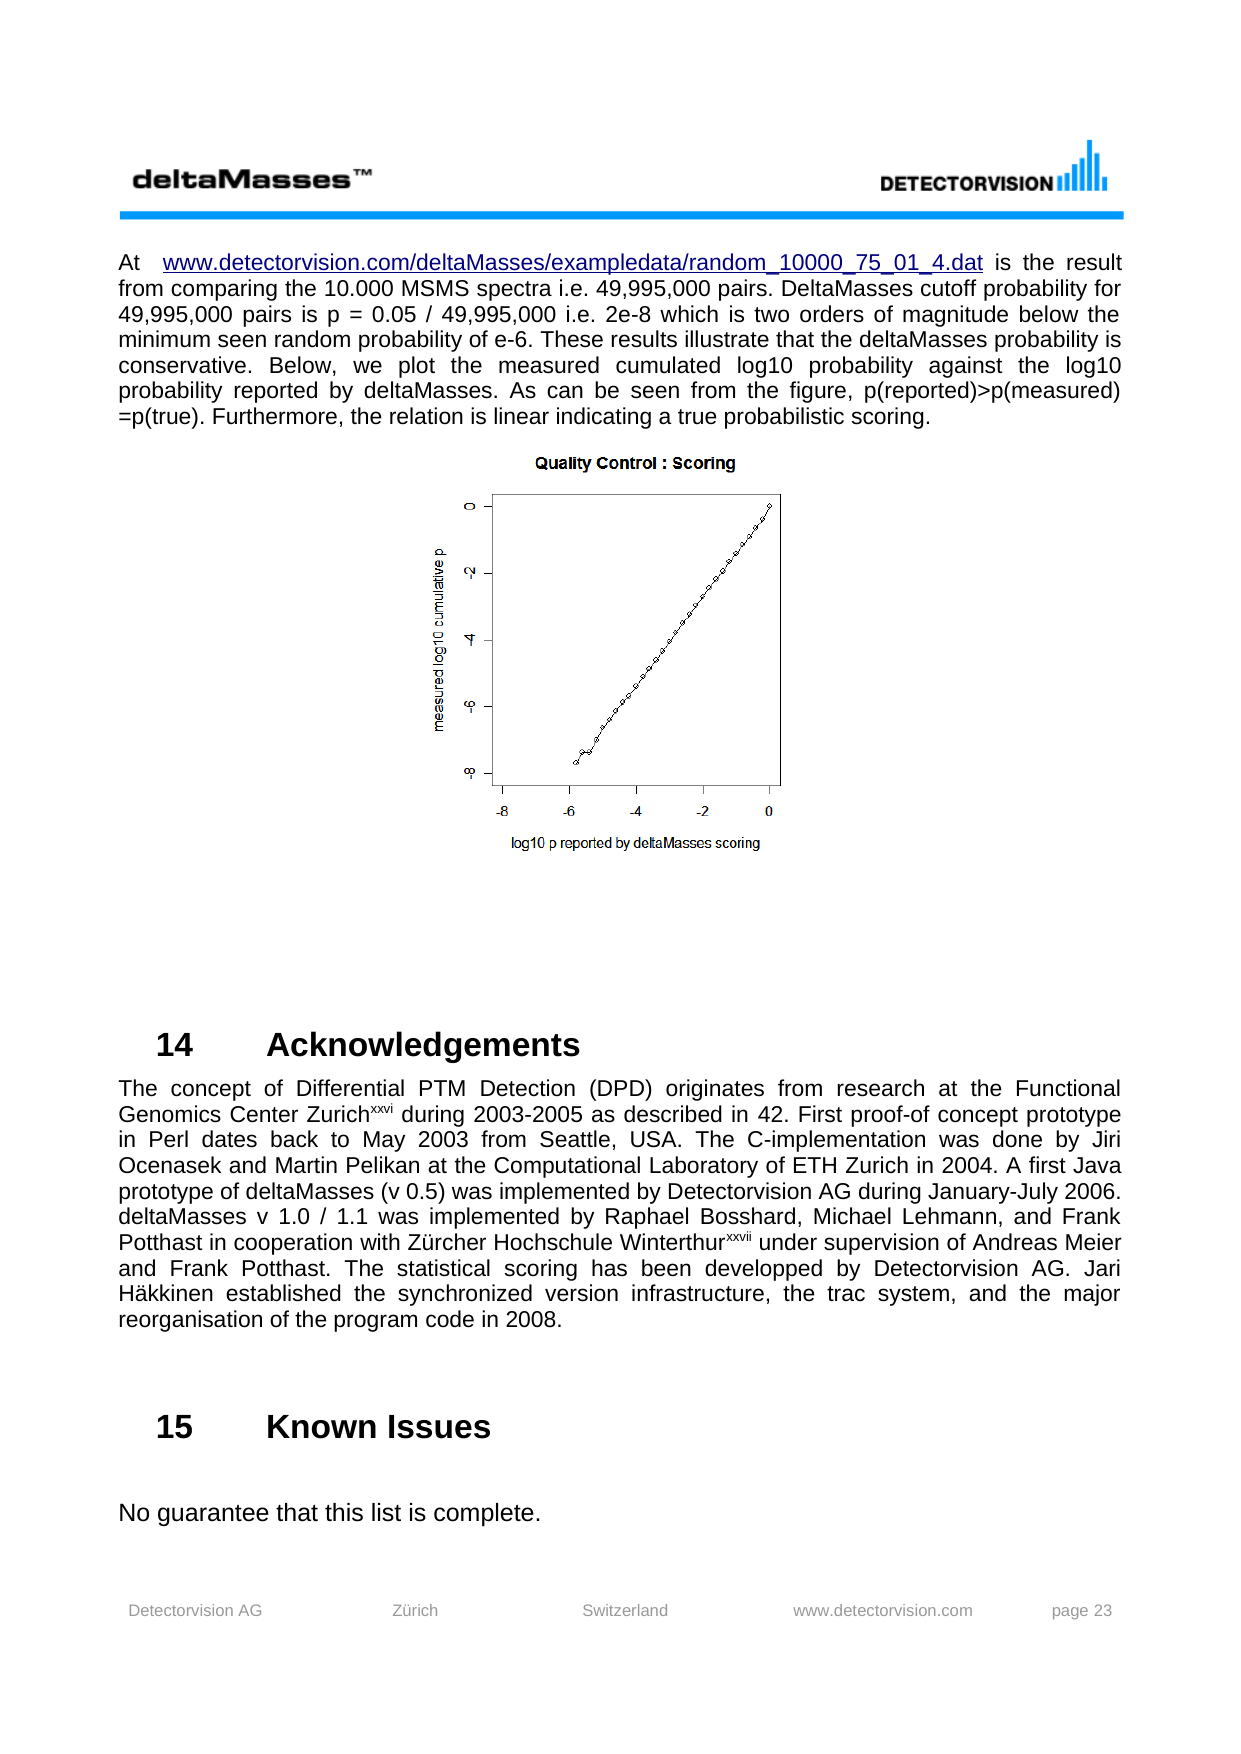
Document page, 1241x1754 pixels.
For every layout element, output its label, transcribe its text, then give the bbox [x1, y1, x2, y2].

subtitle 14 Acknowledgements [118, 1026, 1122, 1063]
text No guarantee that this list is complete. [118, 1499, 1122, 1527]
picture [121, 121, 380, 196]
text The concept of Differential PTM Detection (DPD) originates from research at the Functional Genomics Center Zurich during 2003-2005 as described in 42. First proof-of concept prototype in Perl dates back to May 2003 from Seattle, USA. The C-implementation was done by Jiri Ocenasek and Martin Pelikan at the Computational Laboratory of ETH Zurich in 2004. A first Java prototype of deltaMasses (v 0.5) was implemented by Detectorvision AG during January-July 2006. deltaMasses v 1.0 / 1.1 was implemented by Raphael Bosshard, Michael Lehmann, and Frank Potthast in cooperation with Zürcher Hochschule Winterthur under supervision of Andreas Meier and Frank Potthast. The statistical scoring has been developped by Detectorvision AG. Jari Häkkinen established the synchronized version infrastructure, the trac system, and the major reorganisation of the program code in 2008. [118, 1076, 1122, 1332]
picture [427, 429, 813, 866]
text At www.detectorvision.com/deltaMasses/exampledata/random_10000_75_01_4.dat is the result from comparing the 10.000 MSMS spectra i.e. 49,995,000 pairs. DeltaMasses cutoff probability for 49,995,000 pairs is p = 0.05 / 49,995,000 i.e. 2e-8 which is two orders of magnitude below the minimum seen random probability of e-6. These results illustrate that the deltaMasses probability is conservative. Below, we plot the measured cumulated log10 probability against the log10 probability reported by deltaMasses. As can be seen from the figure, p(reported)>p(measured) =p(true). Furthermore, the relation is linear indicating a true probabilistic scoring. [118, 250, 1122, 429]
picture [875, 121, 1121, 196]
subtitle 15 Known Issues [118, 1408, 1122, 1446]
picture [119, 210, 1124, 221]
